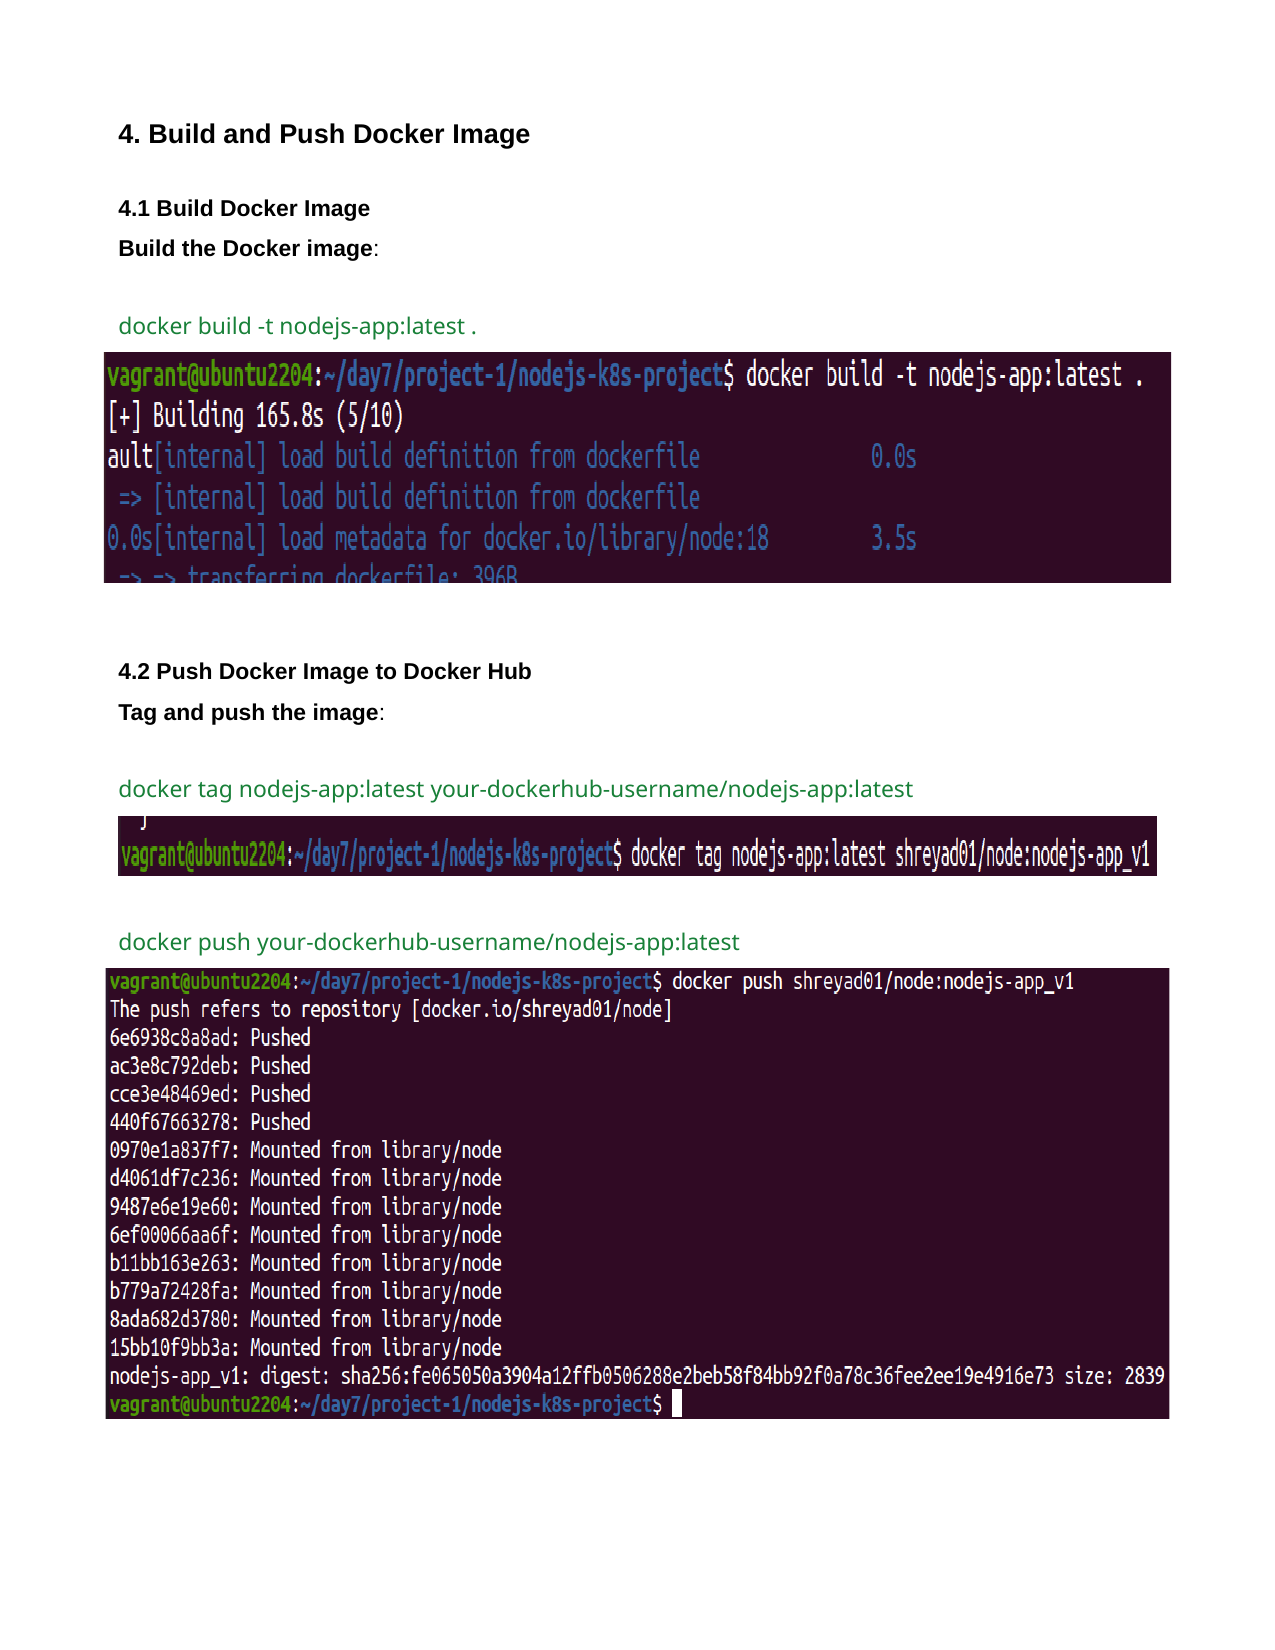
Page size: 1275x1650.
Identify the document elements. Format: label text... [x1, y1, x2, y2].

text Tag and push the image: docker tag nodejs-app:latest your-dockerhub-username/nodejs-app:latest [118, 698, 1157, 804]
subtitle 4.1 Build Docker Image [118, 194, 1157, 221]
subtitle 4.2 Push Docker Image to Docker Hub [118, 658, 1157, 684]
text docker push your-dockerhub-username/nodejs-app:latest [118, 926, 1157, 957]
picture [103, 352, 1172, 583]
picture [118, 816, 1157, 876]
subtitle 4. Build and Push Docker Image [118, 118, 1157, 149]
picture [105, 968, 1170, 1419]
text Build the Docker image: docker build -t nodejs-app:latest . [118, 235, 1157, 341]
